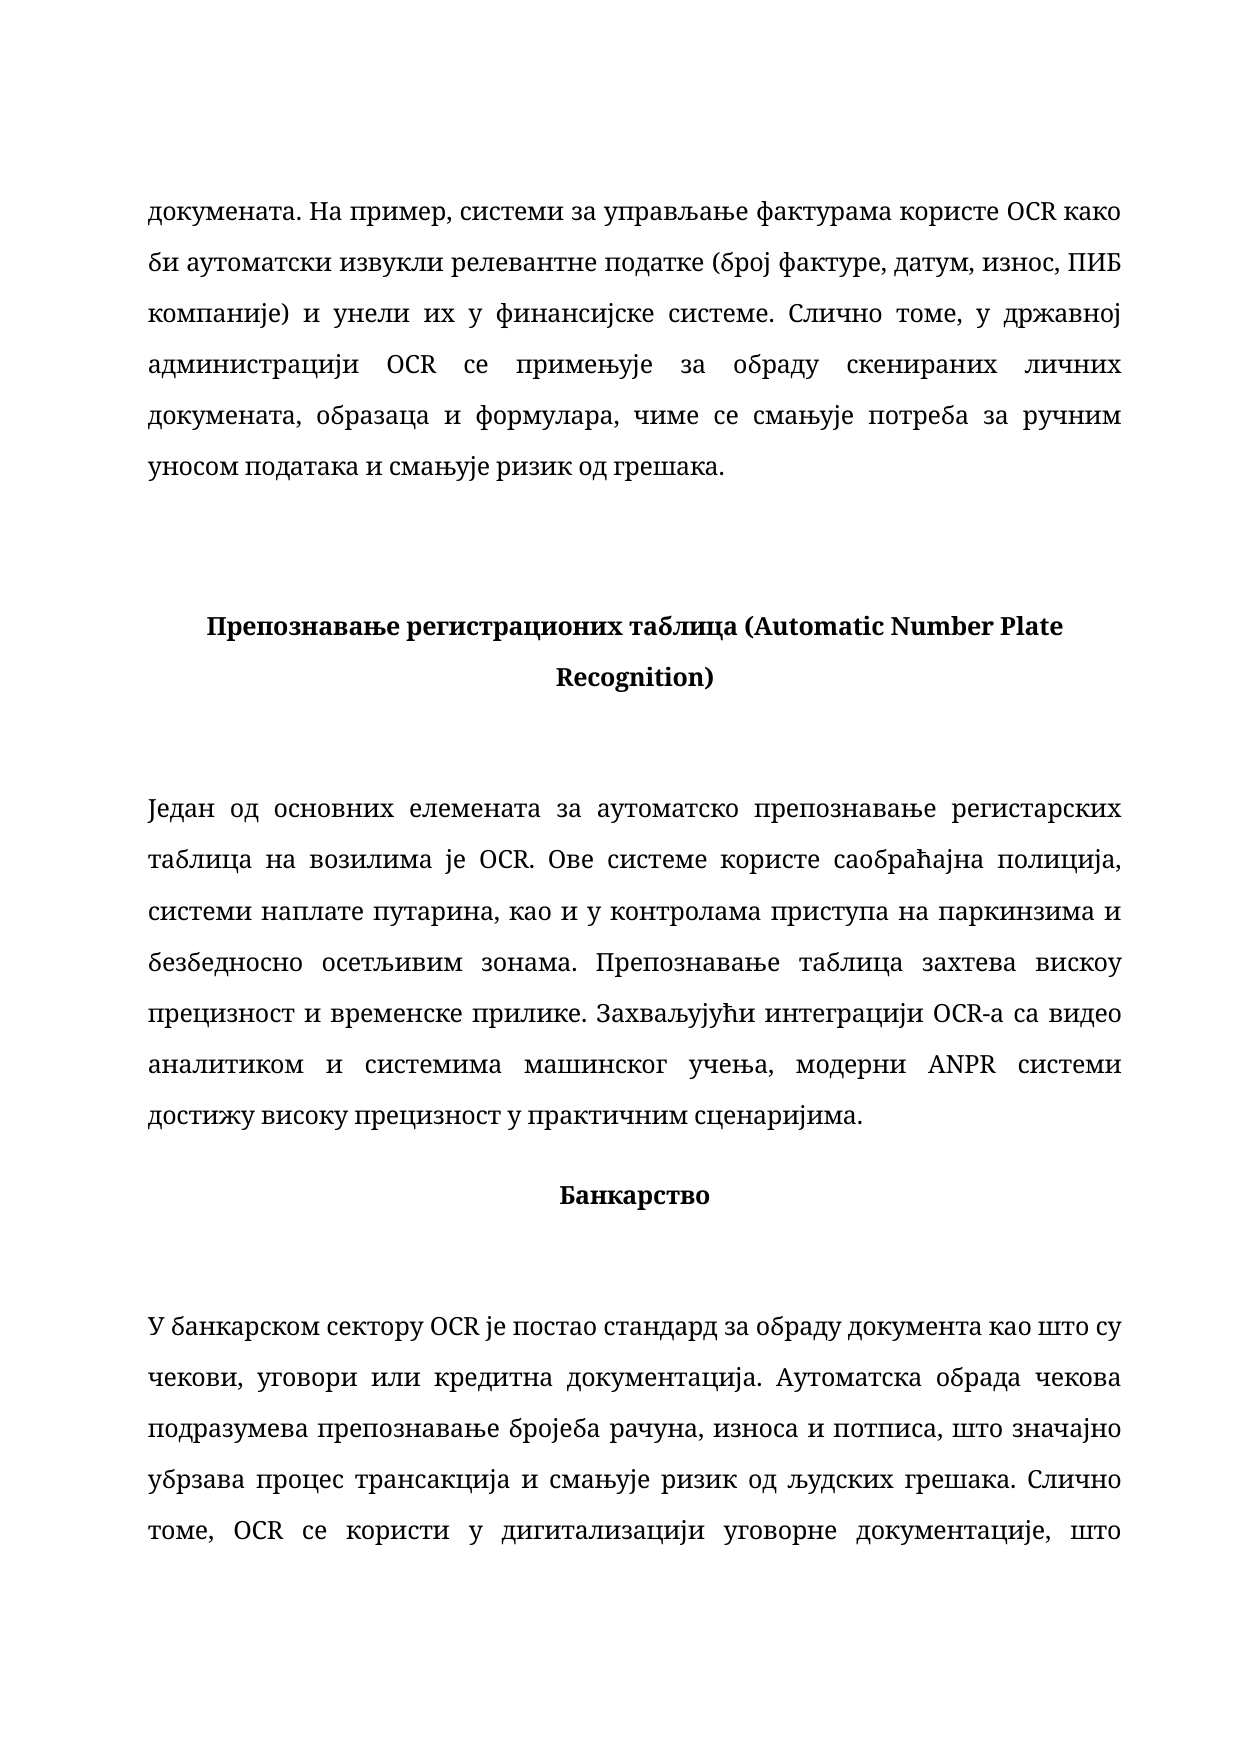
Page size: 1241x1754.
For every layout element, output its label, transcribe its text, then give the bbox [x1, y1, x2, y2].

subtitle Банкарство [148, 1177, 1122, 1212]
text У банкарском сектору OCR је постао стандард за обраду документа као што су чекови, уговори или кредитна документација. Аутоматска обрада чекова подразумева препознавање бројеба рачуна, износа и потписа, што значајно убрзава процес трансакција и смањује ризик од људских грешака. Слично томе, OCR се користи у дигитализацији уговорне документације, што [148, 1309, 1122, 1547]
text докумената. На пример, системи за управљање фактурама користе OCR како би аутоматски извукли релевантне податке (број фактуре, датум, износ, ПИБ компаније) и унели их у финансијске системе. Слично томе, у државној администрацији OCR се примењује за обраду скенираних личних докумената, образаца и формулара, чиме се смањује потреба за ручним уносом података и смањује ризик од грешака. [148, 193, 1122, 482]
text Један од основних елемената за аутоматско препознавање регистарских таблица на возилима је OCR. Ове системе користе саобраћајна полиција, системи наплате путарина, као и у контролама приступа на паркинзима и безбедносно осетљивим зонама. Препознавање таблица захтева вискоу прецизност и временске прилике. Захваљујући интеграцији OCR-a са видео аналитиком и системима машинског учења, модерни ANPR системи достижу високу прецизност у практичним сценаријима. [148, 791, 1122, 1131]
subtitle Препознавање регистрационих таблица (Automatic Number Plate Recognition) [148, 609, 1122, 694]
